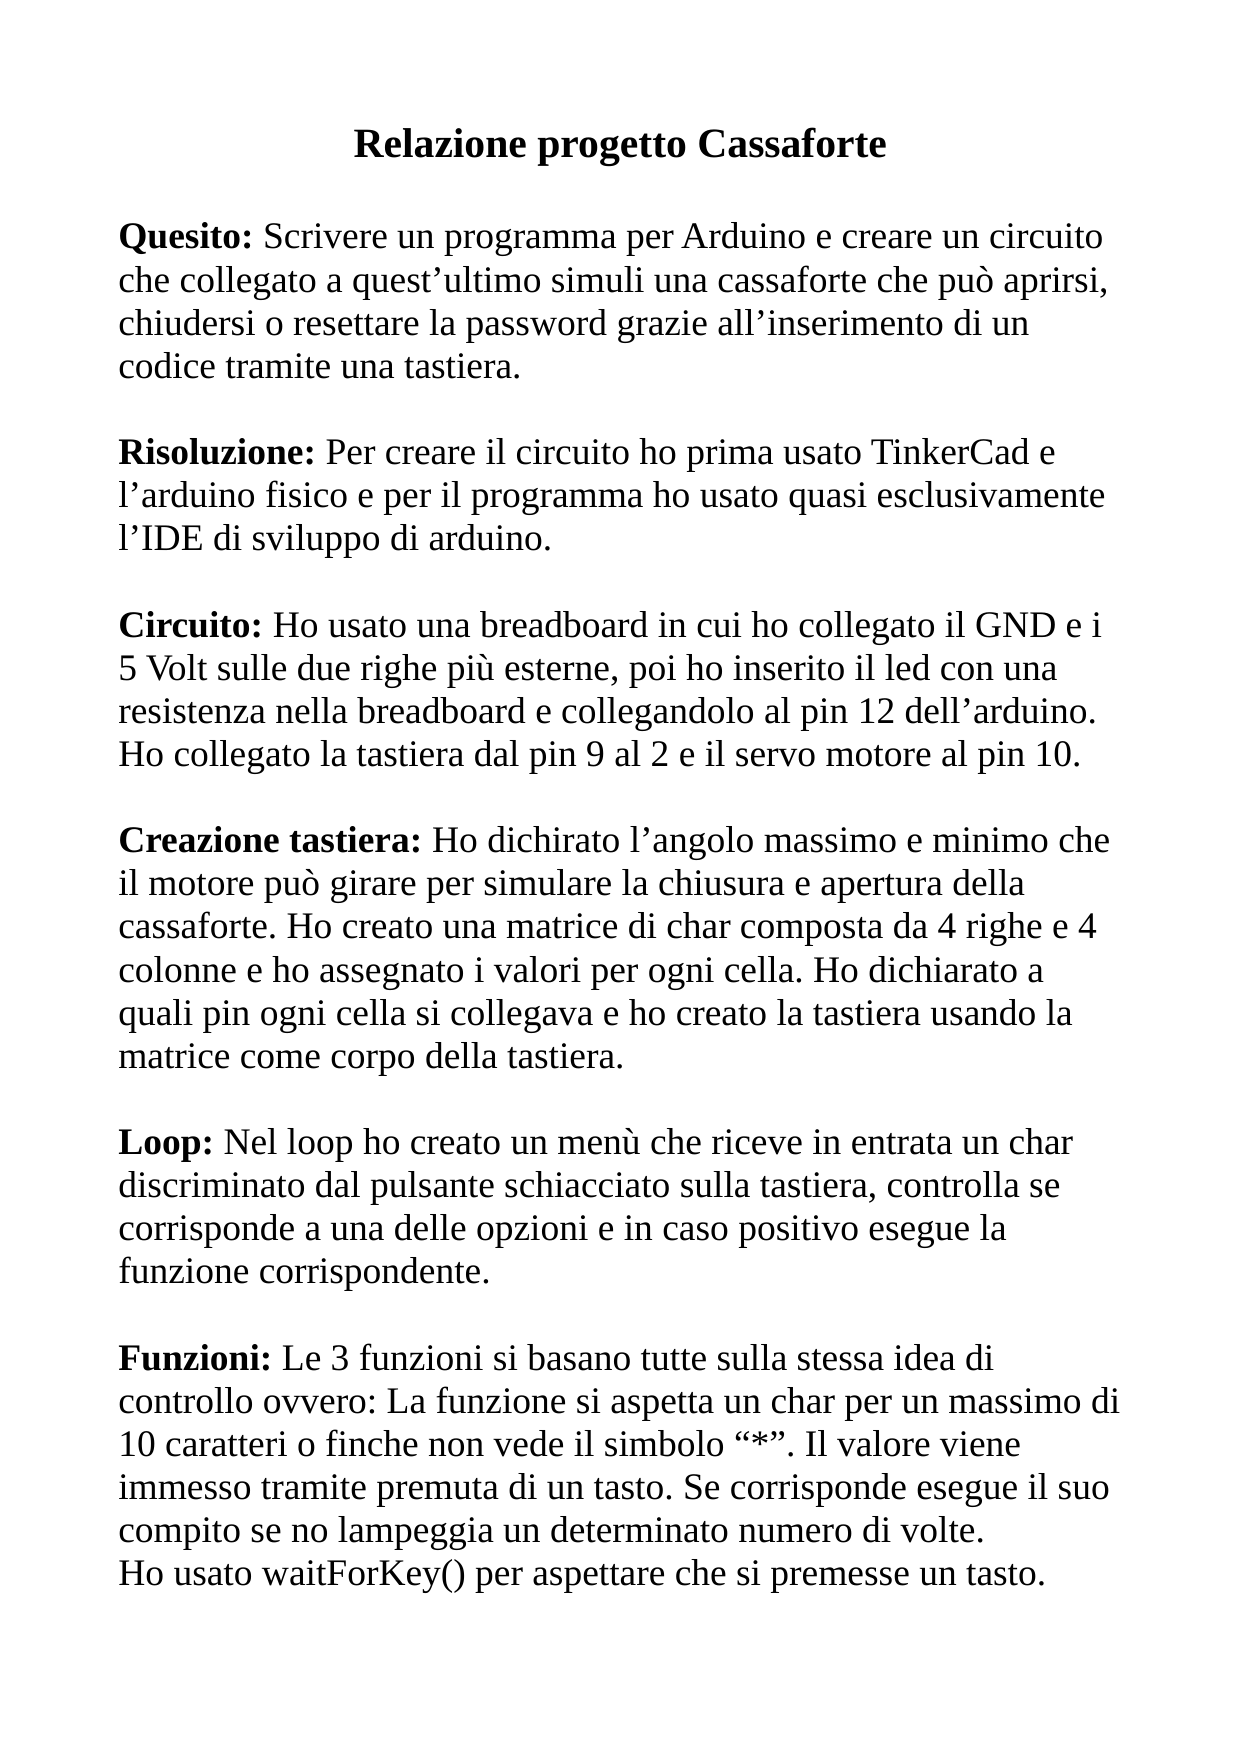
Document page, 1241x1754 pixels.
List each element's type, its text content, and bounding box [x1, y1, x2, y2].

text Ho usato waitForKey() per aspettare che si premesse un tasto. [118, 1551, 1122, 1594]
text Creazione tastiera: Ho dichirato l’angolo massimo e minimo che il motore può girare per simulare la chiusura e apertura della cassaforte. Ho creato una matrice di char composta da 4 righe e 4 colonne e ho assegnato i valori per ogni cella. Ho dichiarato a quali pin ogni cella si collegava e ho creato la tastiera usando la matrice come corpo della tastiera. [118, 818, 1122, 1076]
text Funzioni: Le 3 funzioni si basano tutte sulla stessa idea di controllo ovvero: La funzione si aspetta un char per un massimo di 10 caratteri o finche non vede il simbolo “*”. Il valore viene immesso tramite premuta di un tasto. Se corrisponde esegue il suo compito se no lampeggia un determinato numero di volte. [118, 1335, 1122, 1551]
text Risoluzione: Per creare il circuito ho prima usato TinkerCad e l’arduino fisico e per il programma ho usato quasi esclusivamente l’IDE di sviluppo di arduino. [118, 429, 1122, 559]
text Circuito: Ho usato una breadboard in cui ho collegato il GND e i 5 Volt sulle due righe più esterne, poi ho inserito il led con una resistenza nella breadboard e collegandolo al pin 12 dell’arduino. Ho collegato la tastiera dal pin 9 al 2 e il servo motore al pin 10. [118, 602, 1122, 774]
text Loop: Nel loop ho creato un menù che riceve in entrata un char discriminato dal pulsante schiacciato sulla tastiera, controlla se corrisponde a una delle opzioni e in caso positivo esegue la funzione corrispondente. [118, 1119, 1122, 1292]
text Quesito: Scrivere un programma per Arduino e creare un circuito che collegato a quest’ultimo simuli una cassaforte che può aprirsi, chiudersi o resettare la password grazie all’inserimento di un codice tramite una tastiera. [118, 214, 1122, 386]
text Relazione progetto Cassaforte [118, 118, 1122, 166]
